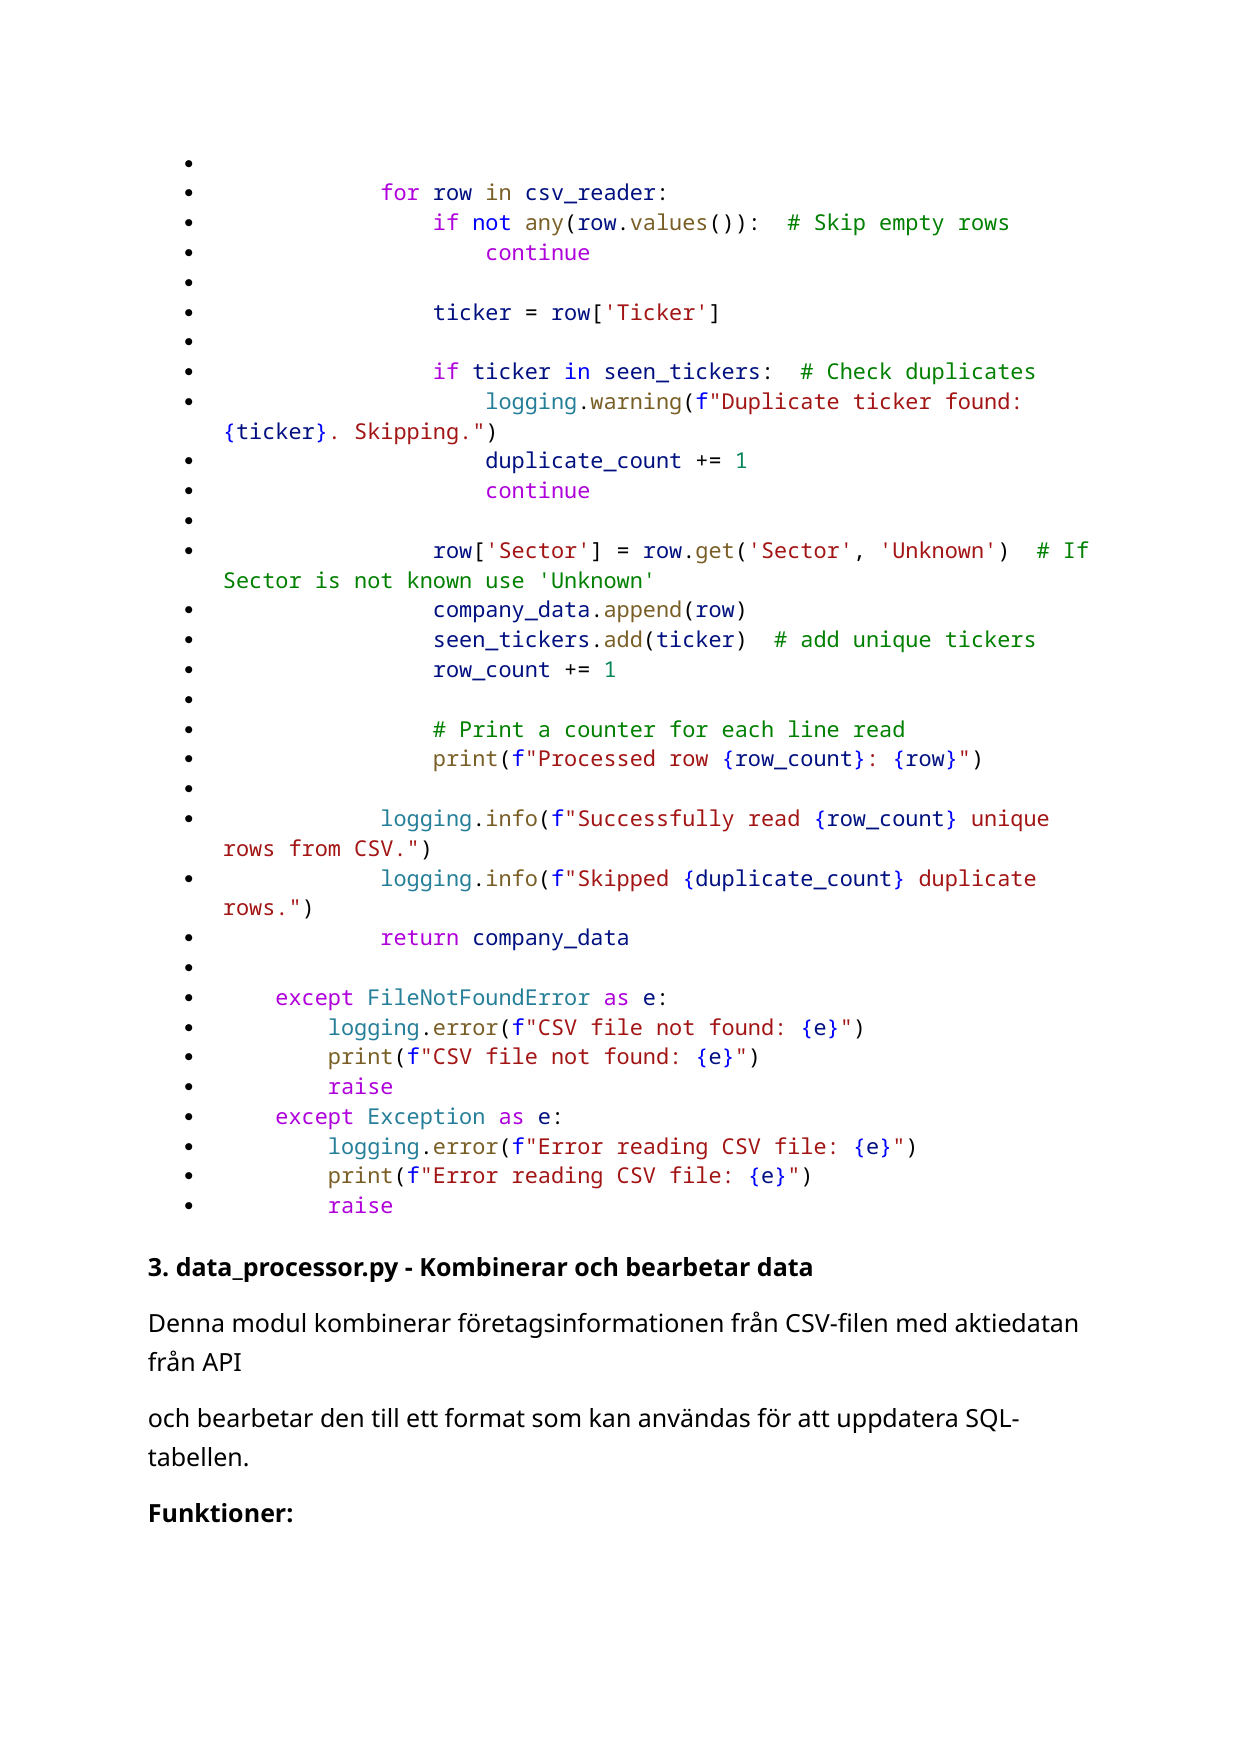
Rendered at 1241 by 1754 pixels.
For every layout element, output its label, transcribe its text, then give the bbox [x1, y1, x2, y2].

list logging.error(f"Error reading CSV file: {e}") [185, 1131, 1093, 1161]
list except Exception as e: [185, 1101, 1093, 1131]
list row_count += 1 [185, 654, 1093, 684]
list print(f"Error reading CSV file: {e}") [185, 1161, 1093, 1190]
list duplicate_count += 1 [185, 446, 1093, 475]
list seen_tickers.add(ticker) # add unique tickers [185, 624, 1093, 654]
list raise [185, 1071, 1093, 1101]
list except FileNotFoundError as e: [185, 982, 1093, 1012]
list logging.error(f"CSV file not found: {e}") [185, 1012, 1093, 1041]
list ticker = row['Ticker'] [185, 297, 1093, 326]
list continue [185, 237, 1093, 267]
text och bearbetar den till ett format som kan användas för att uppdatera SQL-tabellen. [148, 1401, 1093, 1474]
list for row in csv_reader: [185, 177, 1093, 207]
list if not any(row.values()): # Skip empty rows [185, 207, 1093, 237]
text Denna modul kombinerar företagsinformationen från CSV-filen med aktiedatan från API [148, 1306, 1093, 1379]
list if ticker in seen_tickers: # Check duplicates [185, 356, 1093, 386]
list raise [185, 1190, 1093, 1220]
list logging.info(f"Successfully read {row_count} unique rows from CSV.") [185, 803, 1093, 863]
list continue [185, 475, 1093, 505]
list print(f"CSV file not found: {e}") [185, 1041, 1093, 1071]
list print(f"Processed row {row_count}: {row}") [185, 743, 1093, 773]
list logging.info(f"Skipped {duplicate_count} duplicate rows.") [185, 863, 1093, 922]
list # Print a counter for each line read [185, 714, 1093, 743]
list row['Sector'] = row.get('Sector', 'Unknown') # If Sector is not known use 'Unknown' [185, 535, 1093, 594]
list company_data.append(row) [185, 594, 1093, 624]
text Funktioner: [148, 1496, 1093, 1530]
list logging.warning(f"Duplicate ticker found: {ticker}. Skipping.") [185, 386, 1093, 446]
list return company_data [185, 922, 1093, 952]
text 3. data_processor.py - Kombinerar och bearbetar data [148, 1250, 1093, 1284]
